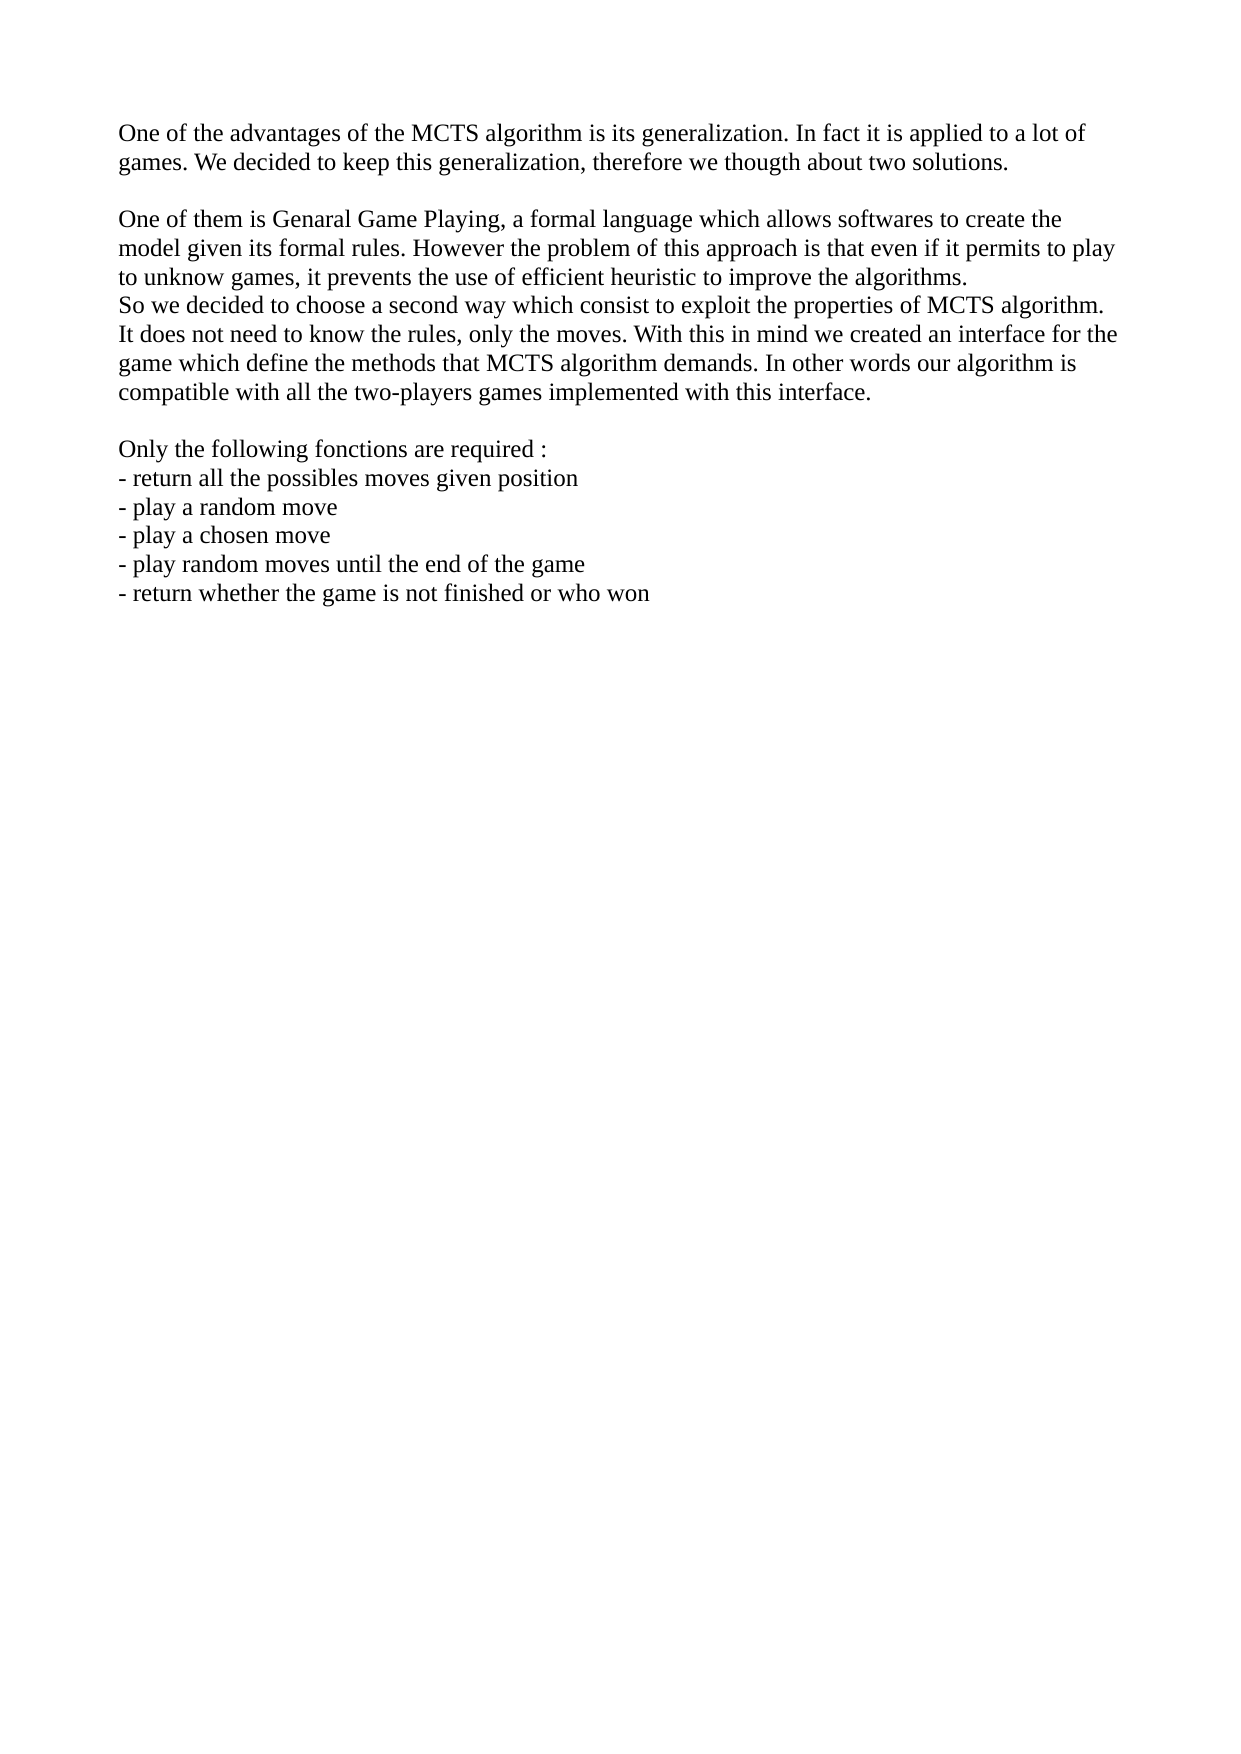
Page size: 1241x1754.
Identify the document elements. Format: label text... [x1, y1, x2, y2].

text Only the following fonctions are required : [118, 434, 1122, 463]
text - return all the possibles moves given position [118, 463, 1122, 492]
text One of the advantages of the MCTS algorithm is its generalization. In fact it is applied to a lot of games. We decided to keep this generalization, therefore we thougth about two solutions. [118, 118, 1122, 176]
text One of them is Genaral Game Playing, a formal language which allows softwares to create the model given its formal rules. However the problem of this approach is that even if it permits to play to unknow games, it prevents the use of efficient heuristic to improve the algorithms. [118, 204, 1122, 291]
text - play random moves until the end of the game [118, 549, 1122, 578]
text - play a chosen move [118, 521, 1122, 549]
text So we decided to choose a second way which consist to exploit the properties of MCTS algorithm. [118, 291, 1122, 319]
text It does not need to know the rules, only the moves. With this in mind we created an interface for the game which define the methods that MCTS algorithm demands. In other words our algorithm is compatible with all the two-players games implemented with this interface. [118, 319, 1122, 406]
text - return whether the game is not finished or who won [118, 578, 1122, 607]
text - play a random move [118, 492, 1122, 521]
